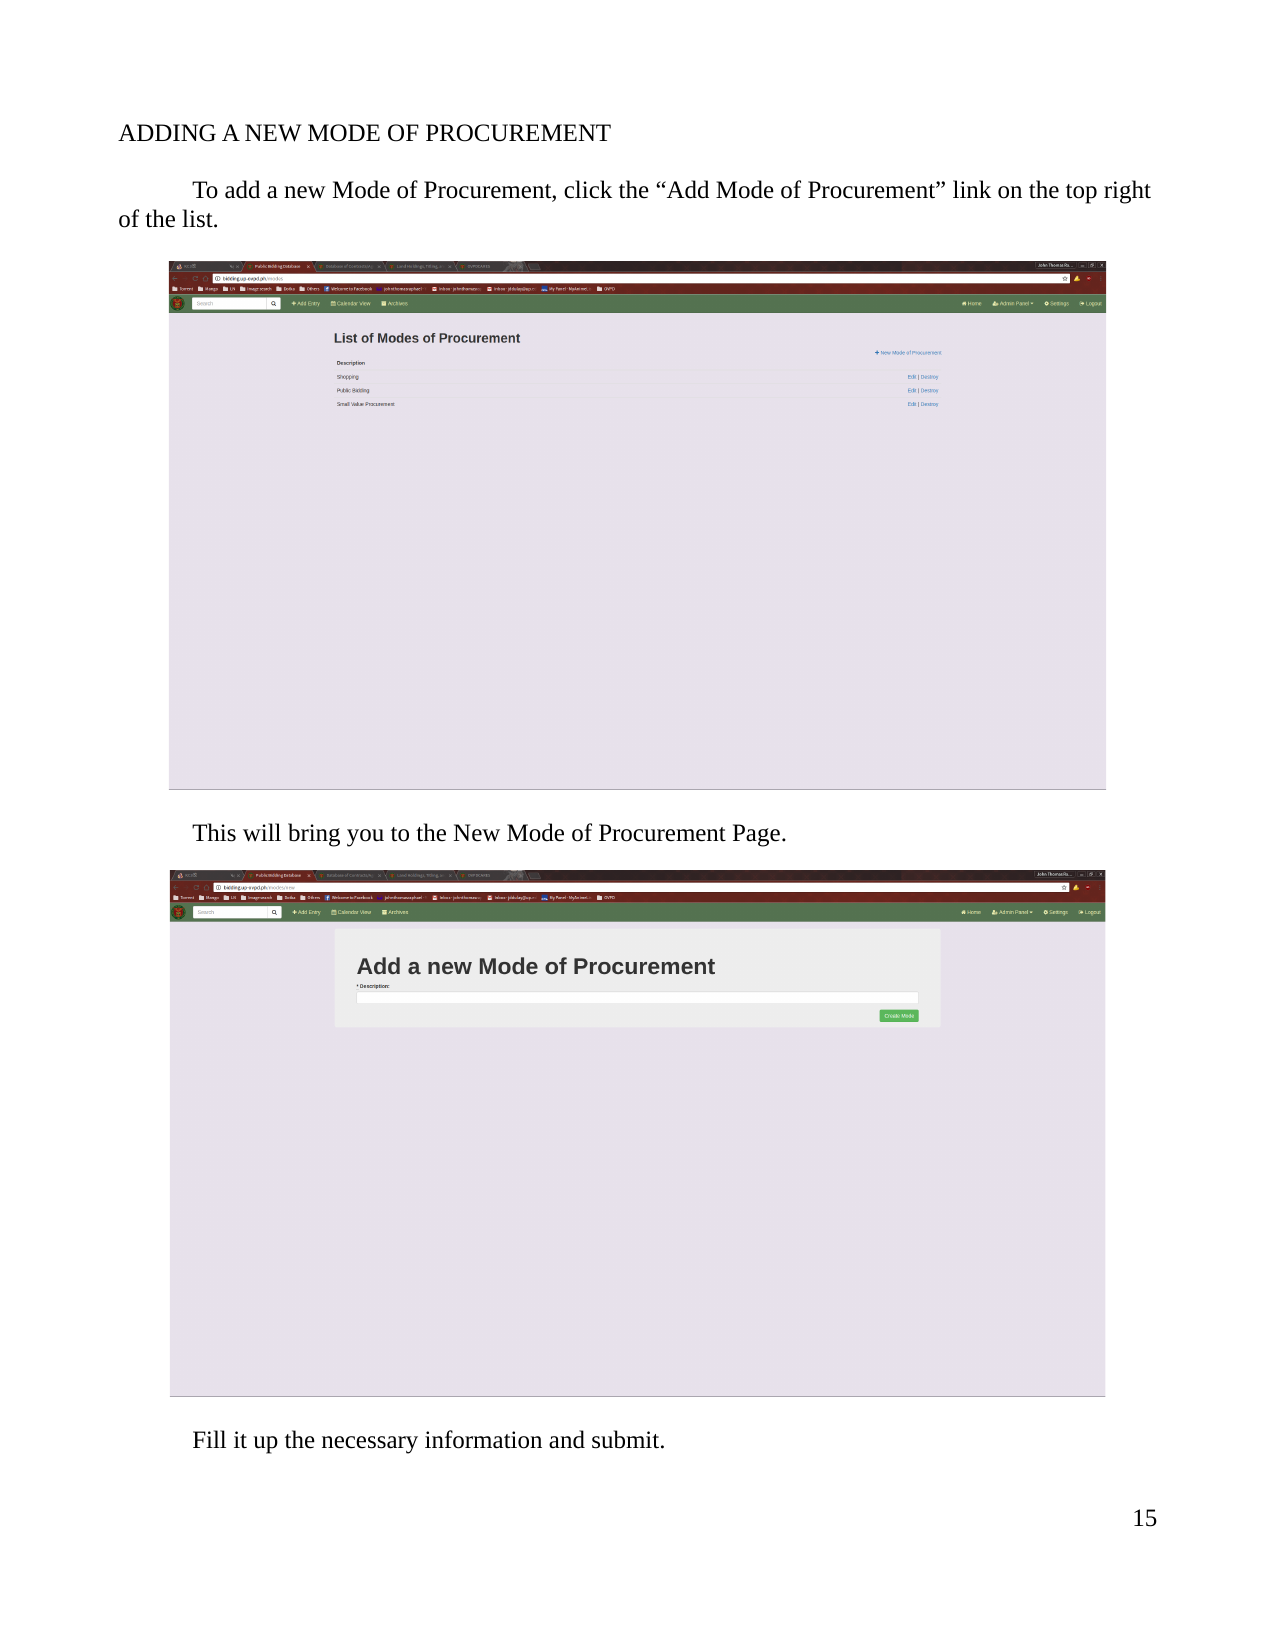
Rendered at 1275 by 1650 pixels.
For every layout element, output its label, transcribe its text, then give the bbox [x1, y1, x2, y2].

picture [168, 261, 1107, 790]
text ADDING A NEW MODE OF PROCUREMENT [118, 118, 1157, 147]
picture [169, 870, 1106, 1397]
text To add a new Mode of Procurement, click the “Add Mode of Procurement” link on the top right of the list. [118, 176, 1157, 233]
text Fill it up the necessary information and submit. [118, 1425, 1157, 1454]
text This will bring you to the New Mode of Procurement Page. [118, 818, 1157, 847]
